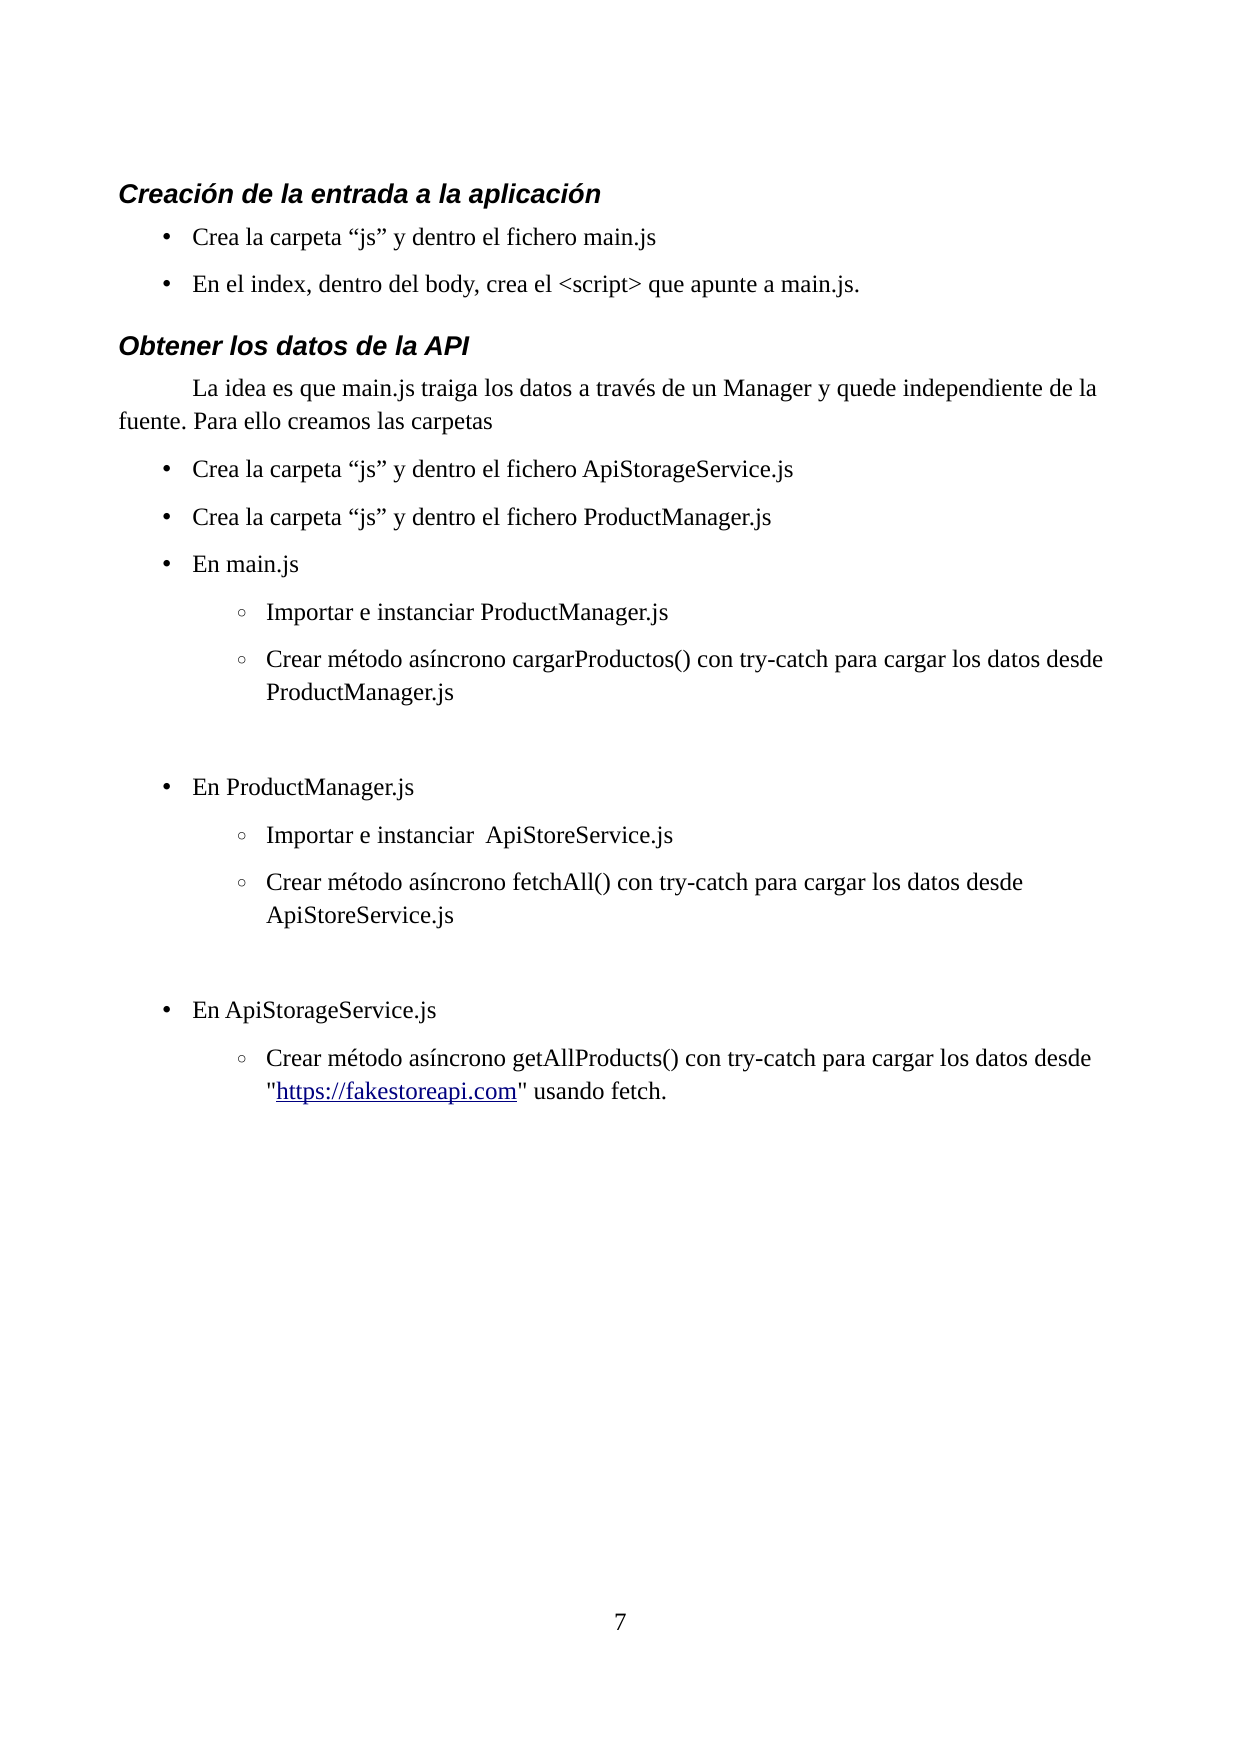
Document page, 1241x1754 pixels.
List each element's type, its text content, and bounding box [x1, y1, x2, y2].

subtitle Obtener los datos de la API [118, 330, 1122, 361]
list Crea la carpeta “js” y dentro el fichero main.js [162, 222, 1122, 251]
list Crear método asíncrono getAllProducts() con try-catch para cargar los datos desde "https://fakestoreapi.com" usando fetch. [236, 1043, 1122, 1105]
text La idea es que main.js traiga los datos a través de un Manager y quede independiente de la fuente. Para ello creamos las carpetas [118, 373, 1122, 435]
list En main.js [162, 549, 1122, 578]
subtitle Creación de la entrada a la aplicación [118, 178, 1122, 209]
list Importar e instanciar ProductManager.js [236, 597, 1122, 626]
list En ProductManager.js [162, 772, 1122, 801]
list En el index, dentro del body, crea el <script> que apunte a main.js. [162, 269, 1122, 298]
list Crear método asíncrono fetchAll() con try-catch para cargar los datos desde ApiStoreService.js [236, 867, 1122, 929]
list Crear método asíncrono cargarProductos() con try-catch para cargar los datos desde ProductManager.js [236, 644, 1122, 706]
list En ApiStorageService.js [162, 995, 1122, 1024]
list Importar e instanciar ApiStoreService.js [236, 820, 1122, 849]
list Crea la carpeta “js” y dentro el fichero ApiStorageService.js [162, 454, 1122, 483]
list Crea la carpeta “js” y dentro el fichero ProductManager.js [162, 502, 1122, 530]
